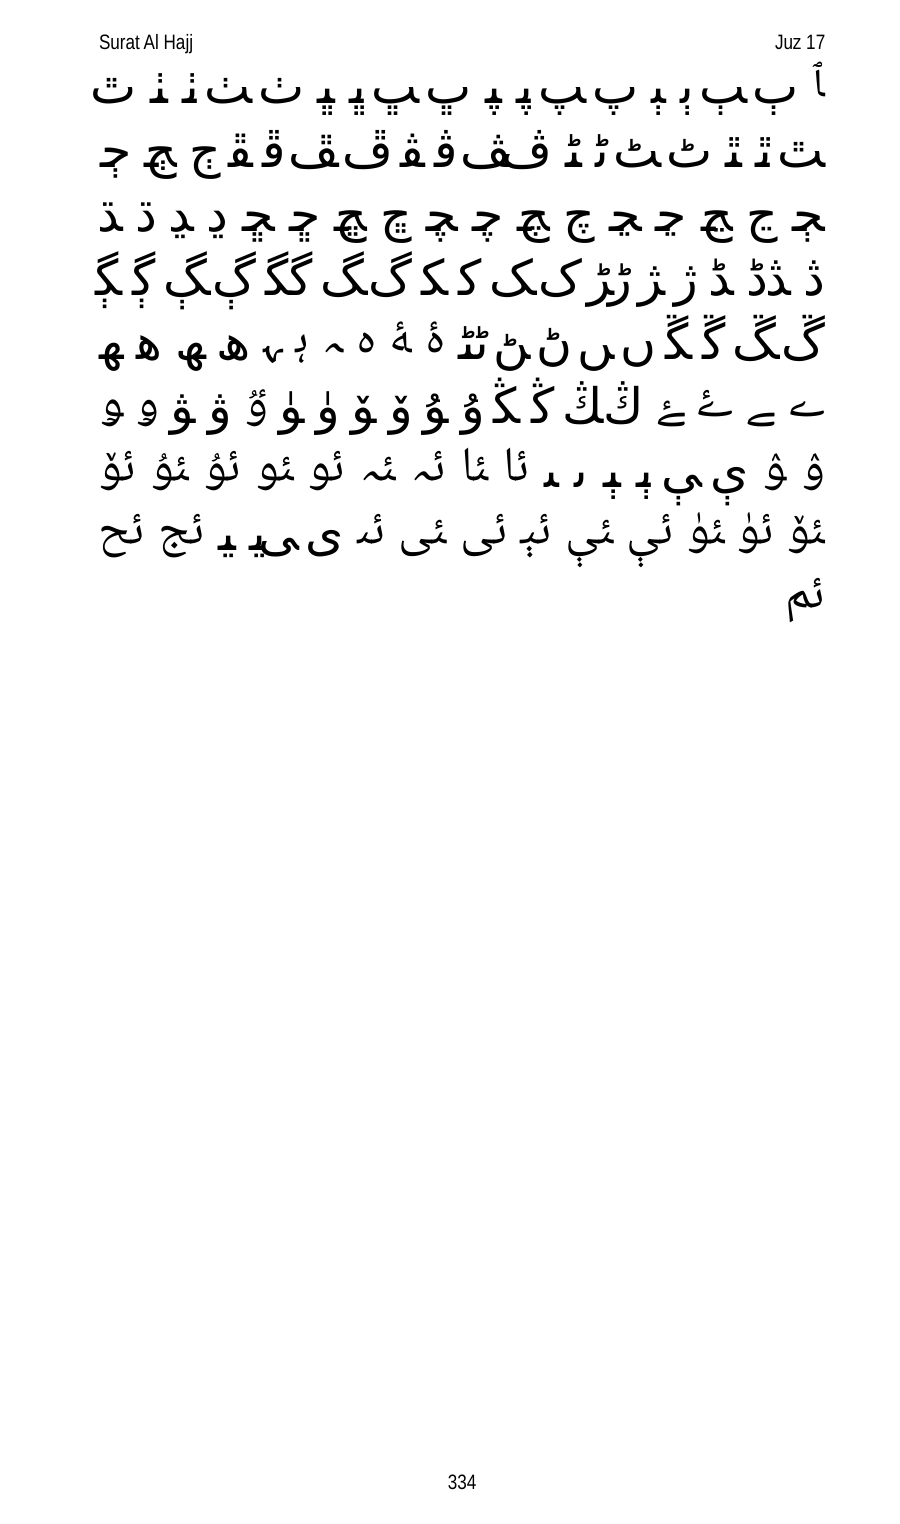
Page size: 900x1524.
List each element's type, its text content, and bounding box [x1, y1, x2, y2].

text ﭑ ﭒ ﭓ ﭔ ﭕ ﭖ ﭗ ﭘ ﭙ ﭚ ﭛ ﭜ ﭝ ﭞ ﭟ ﭠ ﭡ ﭢ ﭣ ﭤ ﭥ ﭦ ﭧ ﭨ ﭩ ﭪﭫ ﭬ ﭭ ﭮ ﭯ ﭰ ﭱ ﭲ ﭳ ﭴ ﭵ ﭶ ﭷ ﭸ ﭹ ﭺ ﭻ ﭼ ﭽ ﭾ ﭿ ﮀ ﮁ ﮂ ﮃ ﮄ ﮅ ﮆ ﮇﮈ ﮉ ﮊ ﮋ ﮌﮍ ﮎ ﮏ ﮐ ﮑ ﮒ ﮓ ﮔﮕ ﮖ ﮗ ﮘ ﮙ ﮚ ﮛ ﮜ ﮝ ﮞ ﮟ ﮠ ﮡ ﮢﮣ ﮤ ﮥ ﮦ ﮧ ﮨ ﮩ ﮪ ﮫ ﮬ ﮭ ﮮ ﮯ ﮰ ﮱ ﯓ ﯔ ﯕ ﯖ ﯗ ﯘ ﯙ ﯚ ﯛ ﯜ ﯝ ﯞ ﯟ ﯠ ﯡ ﯢ ﯣ ﯤ ﯥ ﯦ ﯧ ﯨ ﯩ ﯪ ﯫ ﯬ ﯭ ﯮ ﯯ ﯰ ﯱ ﯲ ﯳ ﯴ ﯵ ﯶ ﯷ ﯸ ﯹ ﯺ ﯻ ﯼ ﯽﯾ ﯿ ﰀ ﰁ ﰂ [99, 60, 825, 635]
